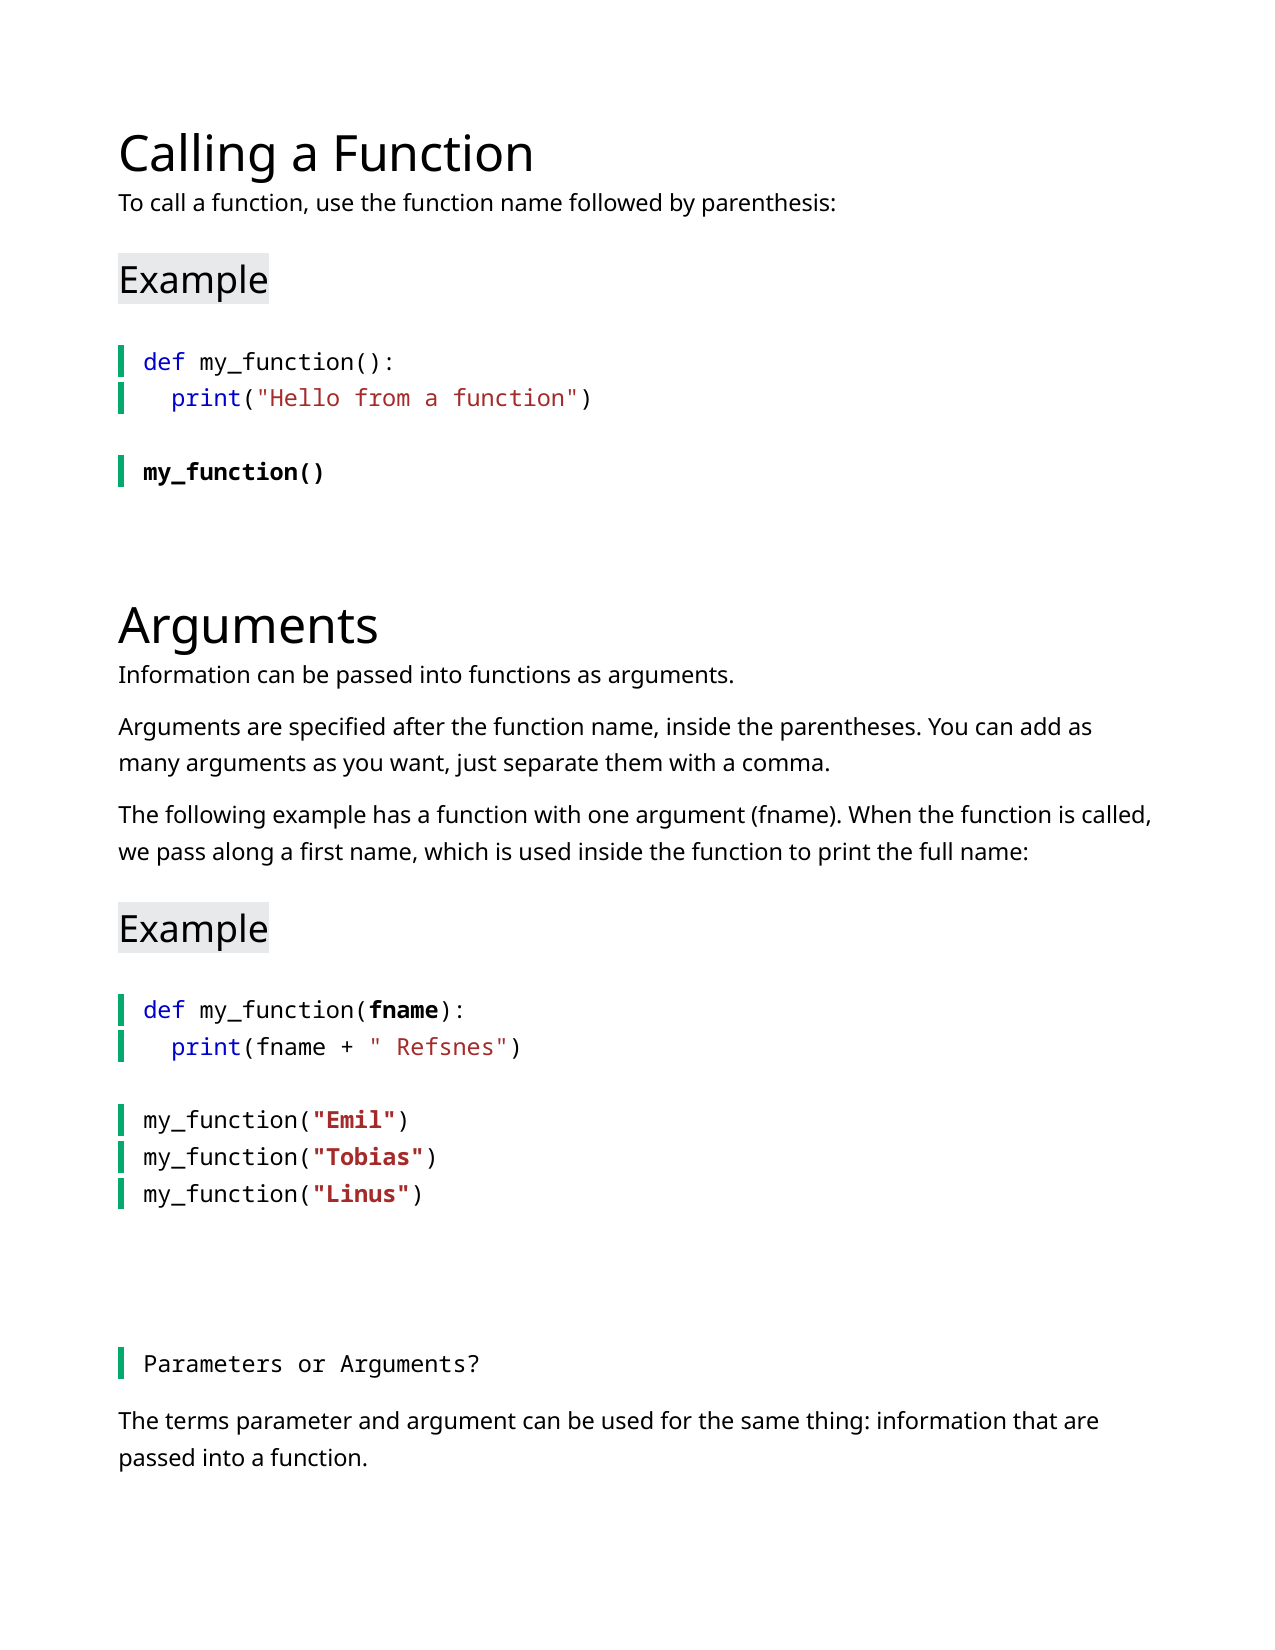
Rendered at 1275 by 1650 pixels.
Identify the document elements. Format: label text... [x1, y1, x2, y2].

text Information can be passed into functions as arguments. [118, 659, 1157, 691]
text To call a function, use the function name followed by parenthesis: [118, 186, 1157, 218]
text The following example has a function with one argument (fname). When the function is called, we pass along a first name, which is used inside the function to print the full name: [118, 798, 1157, 867]
subtitle Example [118, 902, 1157, 953]
subtitle Parameters or Arguments? [124, 1347, 1157, 1379]
text def my_function(): print("Hello from a function") my_function() [118, 345, 1157, 487]
subtitle Example [118, 253, 1157, 304]
subtitle Calling a Function [118, 118, 1157, 186]
text Arguments are specified after the function name, inside the parentheses. You can add as many arguments as you want, just separate them with a comma. [118, 710, 1157, 779]
text def my_function(fname): print(fname + " Refsnes") my_function("Emil") my_function("Tobias") my_function("Linus") [118, 993, 1157, 1209]
subtitle Arguments [118, 591, 1157, 659]
text The terms parameter and argument can be used for the same thing: information that are passed into a function. [118, 1404, 1157, 1473]
